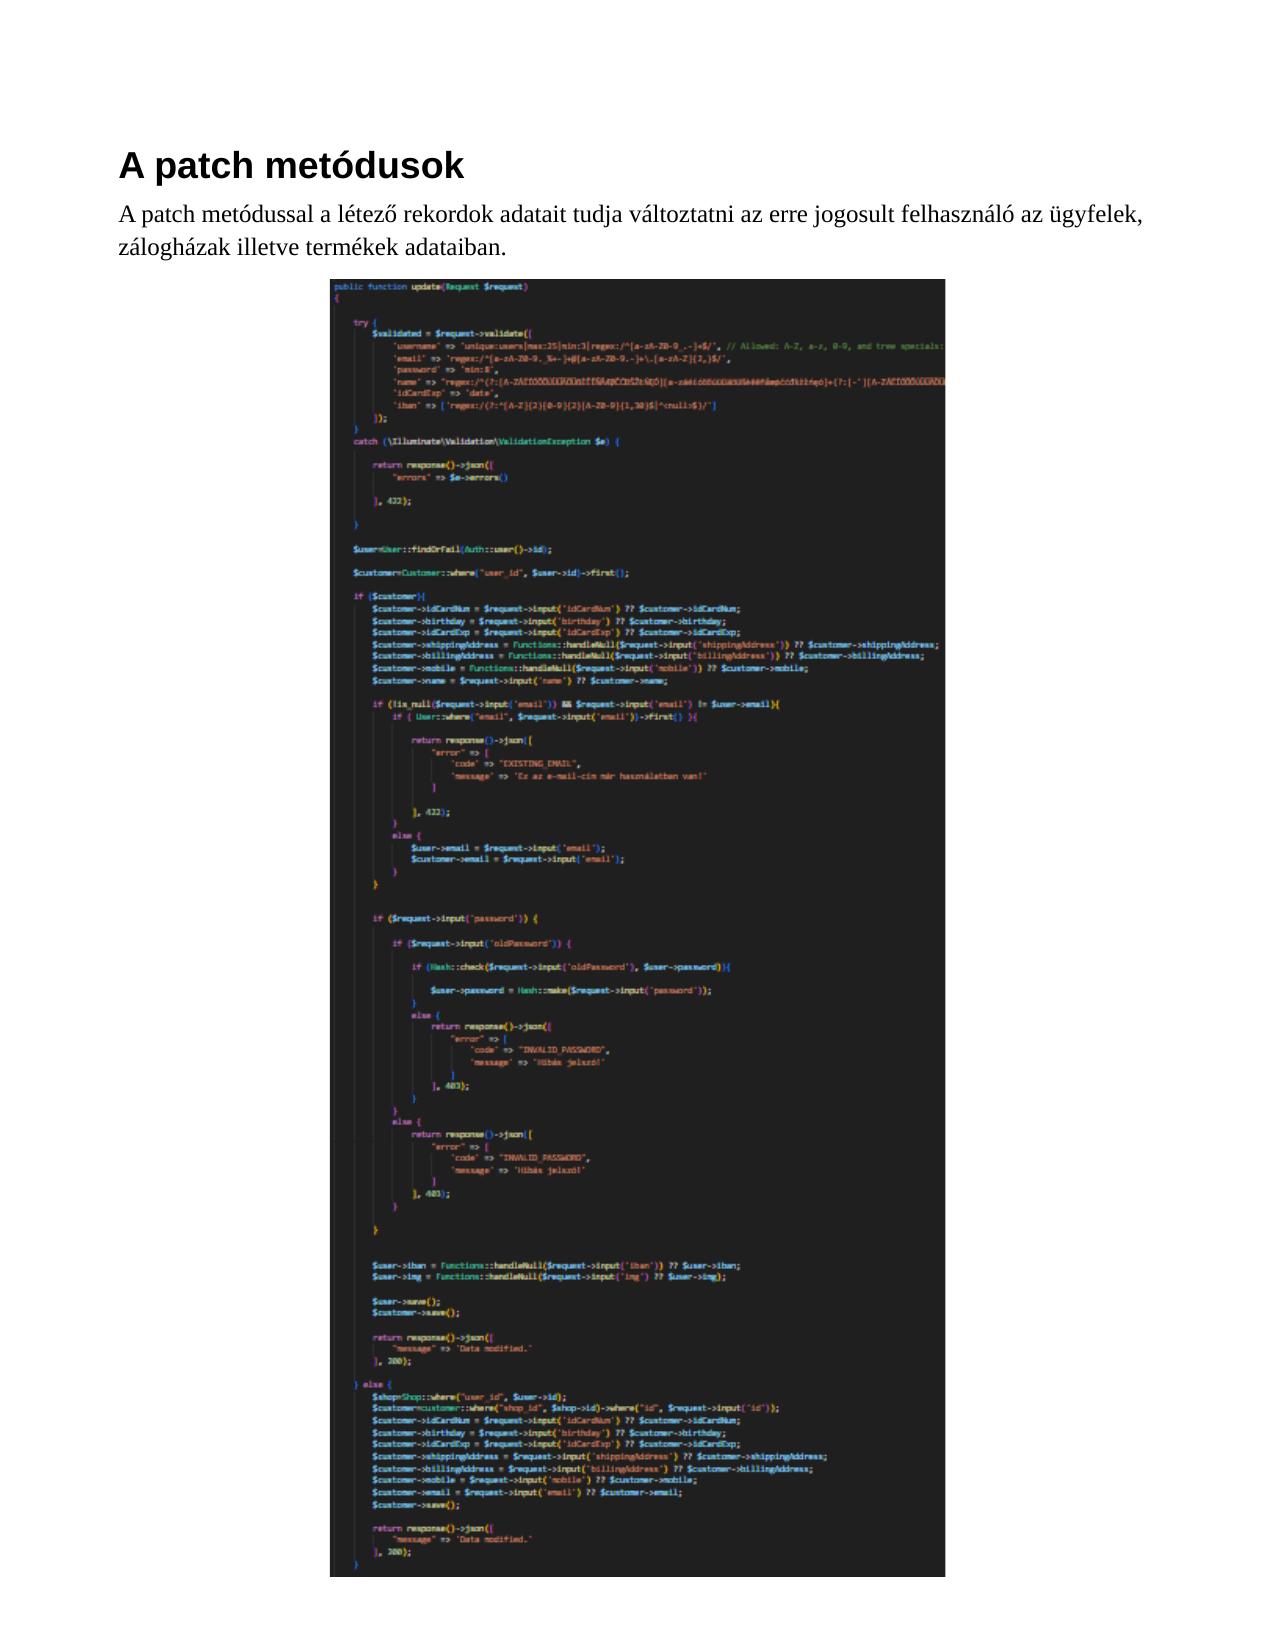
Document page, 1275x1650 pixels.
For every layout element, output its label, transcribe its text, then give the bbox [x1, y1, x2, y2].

text A patch metódussal a létező rekordok adatait tudja változtatni az erre jogosult felhasználó az ügyfelek, zálogházak illetve termékek adataiban. [118, 199, 1157, 261]
subtitle A patch metódusok [118, 143, 1157, 186]
picture [329, 279, 946, 1577]
